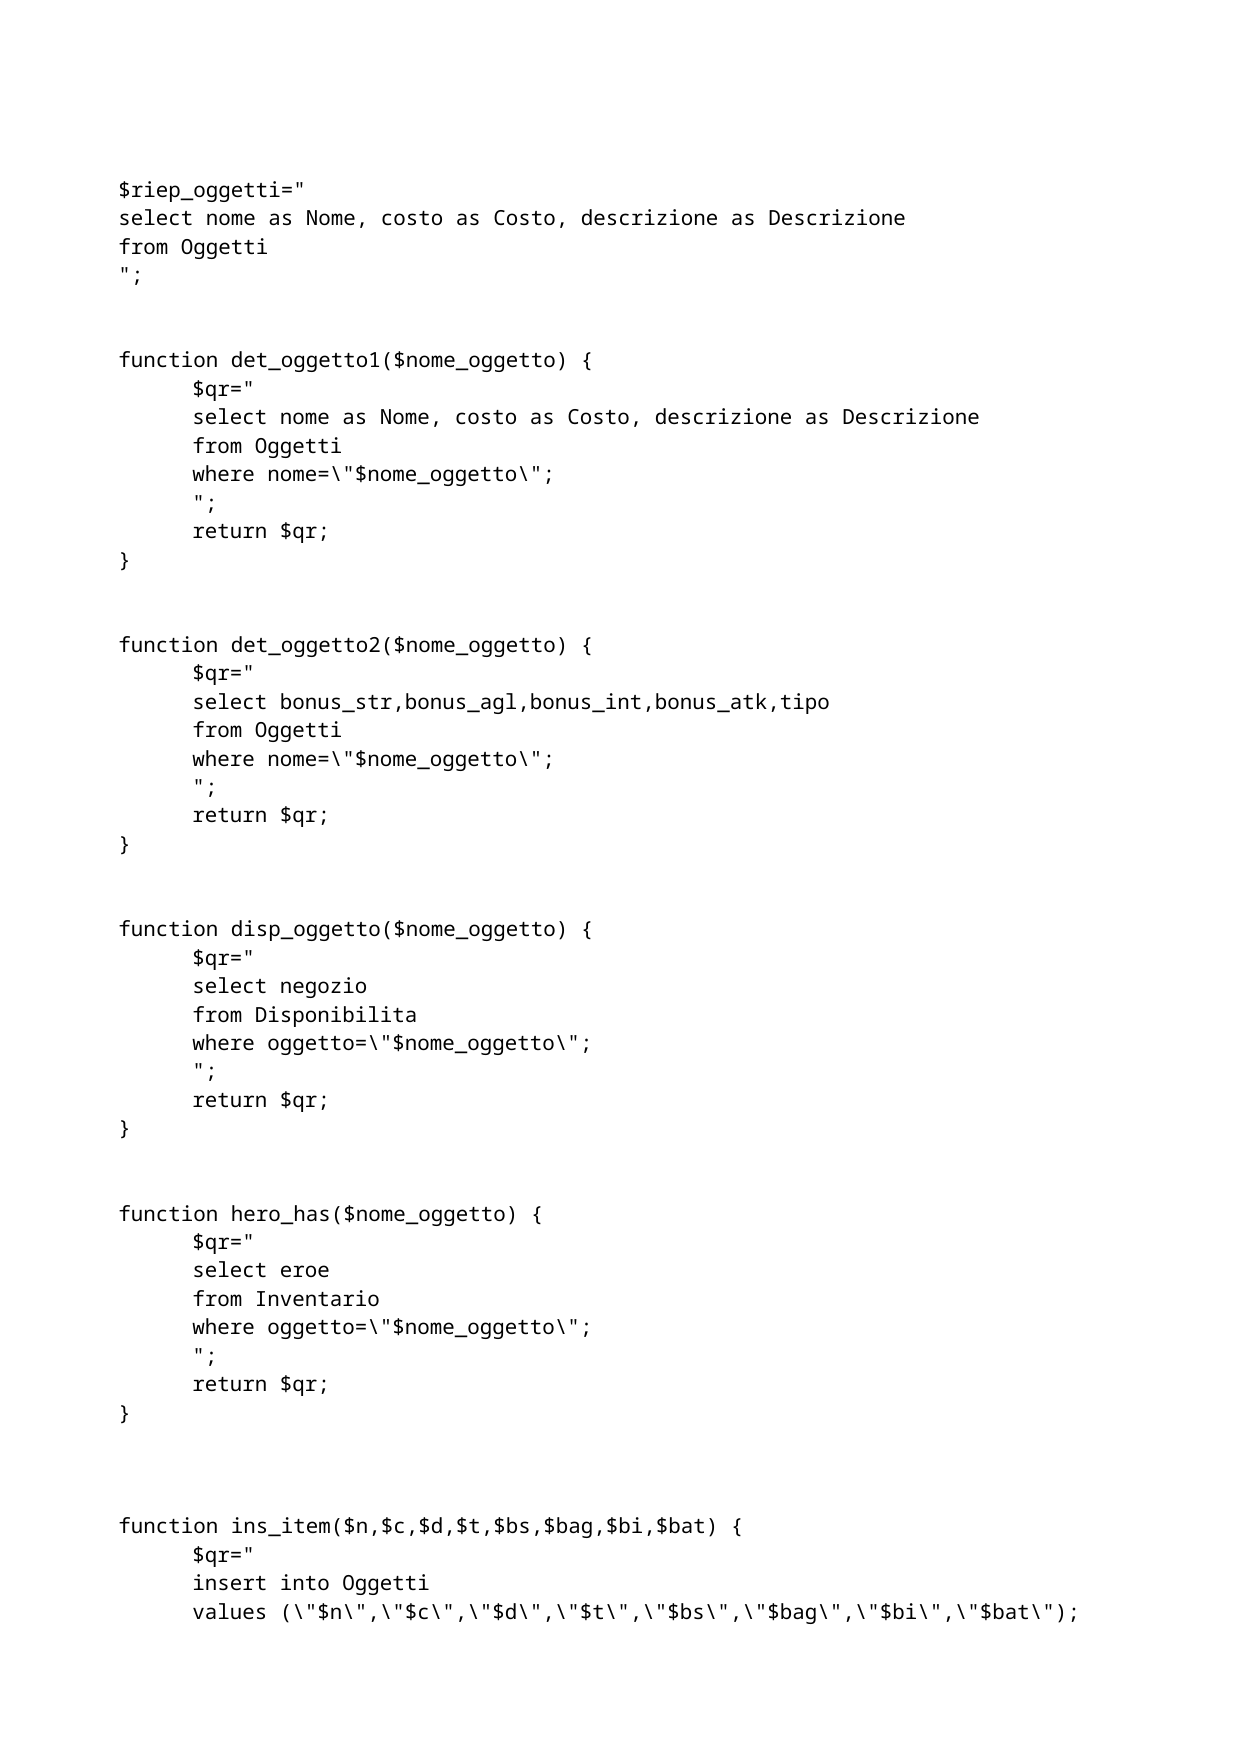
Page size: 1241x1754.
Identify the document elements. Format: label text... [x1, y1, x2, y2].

text $qr=" [118, 374, 1122, 402]
text select nome as Nome, costo as Costo, descrizione as Descrizione [118, 203, 1122, 232]
text } [118, 545, 1122, 573]
text return $qr; [118, 516, 1122, 545]
text $qr=" [118, 1540, 1122, 1568]
text "; [118, 772, 1122, 801]
text select negozio [118, 971, 1122, 1000]
text "; [118, 260, 1122, 289]
text return $qr; [118, 1085, 1122, 1113]
text where nome=\"$nome_oggetto\"; [118, 459, 1122, 488]
text where oggetto=\"$nome_oggetto\"; [118, 1312, 1122, 1341]
text function hero_has($nome_oggetto) { [118, 1199, 1122, 1227]
text select bonus_str,bonus_agl,bonus_int,bonus_atk,tipo [118, 687, 1122, 715]
text values (\"$n\",\"$c\",\"$d\",\"$t\",\"$bs\",\"$bag\",\"$bi\",\"$bat\"); [118, 1597, 1122, 1625]
text where nome=\"$nome_oggetto\"; [118, 744, 1122, 772]
text select nome as Nome, costo as Costo, descrizione as Descrizione [118, 402, 1122, 431]
text from Oggetti [118, 715, 1122, 744]
text where oggetto=\"$nome_oggetto\"; [118, 1028, 1122, 1057]
text "; [118, 1341, 1122, 1369]
text insert into Oggetti [118, 1568, 1122, 1597]
text } [118, 829, 1122, 857]
text function det_oggetto1($nome_oggetto) { [118, 346, 1122, 374]
text function disp_oggetto($nome_oggetto) { [118, 914, 1122, 943]
text $qr=" [118, 658, 1122, 687]
text $qr=" [118, 1227, 1122, 1256]
text "; [118, 1057, 1122, 1085]
text $qr=" [118, 943, 1122, 971]
text from Disponibilita [118, 1000, 1122, 1028]
text from Inventario [118, 1284, 1122, 1312]
text from Oggetti [118, 431, 1122, 459]
text function det_oggetto2($nome_oggetto) { [118, 630, 1122, 658]
text function ins_item($n,$c,$d,$t,$bs,$bag,$bi,$bat) { [118, 1512, 1122, 1540]
text } [118, 1113, 1122, 1142]
text select eroe [118, 1256, 1122, 1284]
text } [118, 1398, 1122, 1426]
text from Oggetti [118, 232, 1122, 260]
text return $qr; [118, 801, 1122, 829]
text $riep_oggetti=" [118, 175, 1122, 203]
text return $qr; [118, 1369, 1122, 1398]
text "; [118, 488, 1122, 516]
